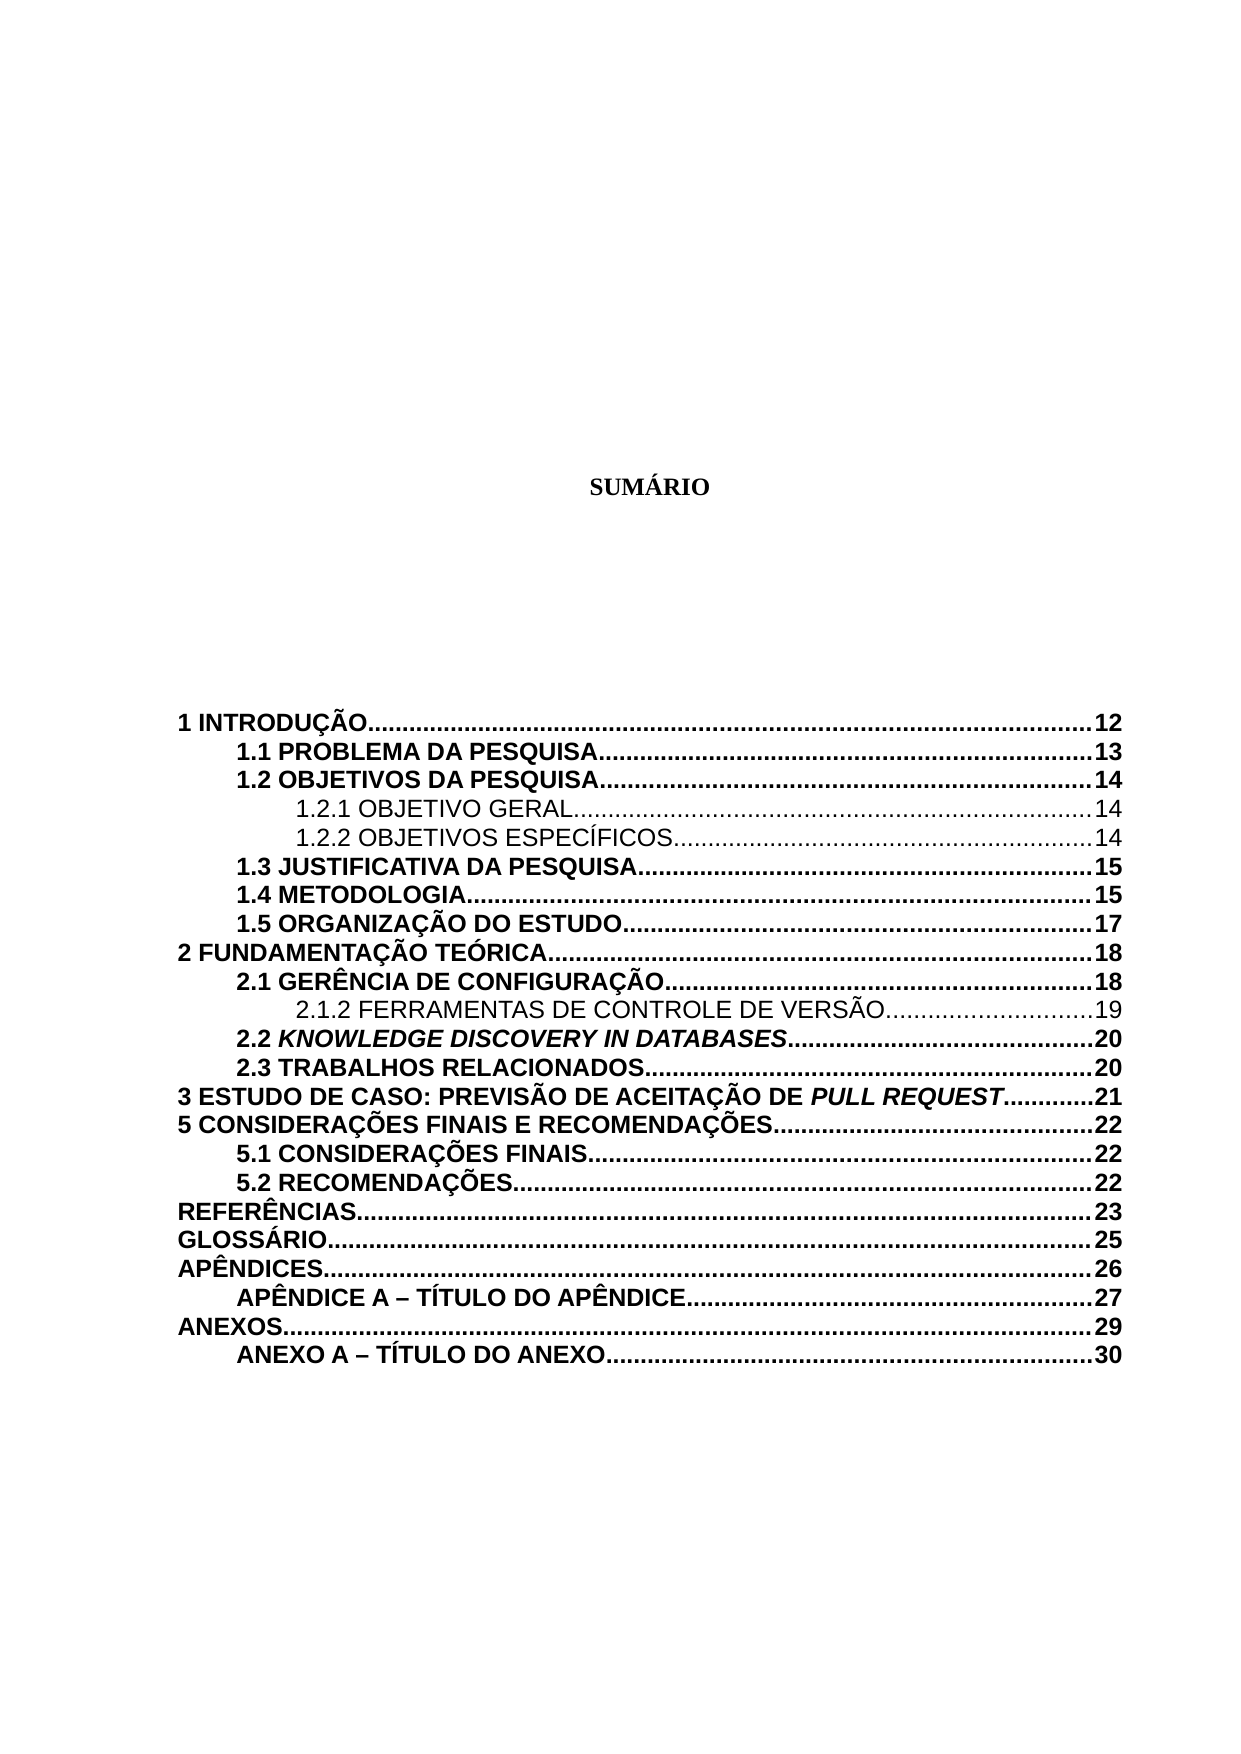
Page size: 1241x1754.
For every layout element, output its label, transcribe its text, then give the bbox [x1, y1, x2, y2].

text 1.4 Metodologia 15 [236, 880, 1122, 909]
text 1.1 Problema da pesquisa 13 [236, 737, 1122, 765]
text 5.1 CONSIDERAÇÕES FINAIS 22 [236, 1139, 1122, 1168]
text GLOSSÁRIO 25 [177, 1225, 1122, 1254]
text 5 CONSIDERAÇÕES FINAIS E RECOMENDAÇÕES 22 [177, 1110, 1122, 1139]
text 2.1 Gerência de Configuração 18 [236, 967, 1122, 995]
text Sumário [177, 472, 1122, 501]
text ANEXOS 29 [177, 1312, 1122, 1340]
text 1.2.1 Objetivo geral 14 [295, 794, 1122, 823]
text 2.2 Knowledge Discovery in Databases 20 [236, 1024, 1122, 1053]
text 1 Introdução 12 [177, 708, 1122, 737]
text 2 Fundamentação teórica 18 [177, 938, 1122, 967]
text ANEXO A – TÍTULO DO ANEXO 30 [236, 1340, 1122, 1369]
text APÊNDICE A – Título do Apêndice 27 [236, 1283, 1122, 1312]
text 5.2 RECOMENDAÇÕES 22 [236, 1168, 1122, 1197]
text 1.2 objetivos da pesquisa 14 [236, 765, 1122, 794]
text referências 23 [177, 1197, 1122, 1225]
text 2.1.2 Ferramentas de Controle de Versão 19 [295, 995, 1122, 1024]
text 2.3 Trabalhos Relacionados 20 [236, 1053, 1122, 1082]
text Apêndices 26 [177, 1254, 1122, 1283]
text 3 Estudo de Caso: Previsão de aceitação de Pull Request 21 [177, 1082, 1122, 1110]
text 1.3 Justificativa da pesquisa 15 [236, 852, 1122, 880]
text 1.2.2 Objetivos específicos 14 [295, 823, 1122, 852]
text 1.5 Organização do estudo 17 [236, 909, 1122, 938]
